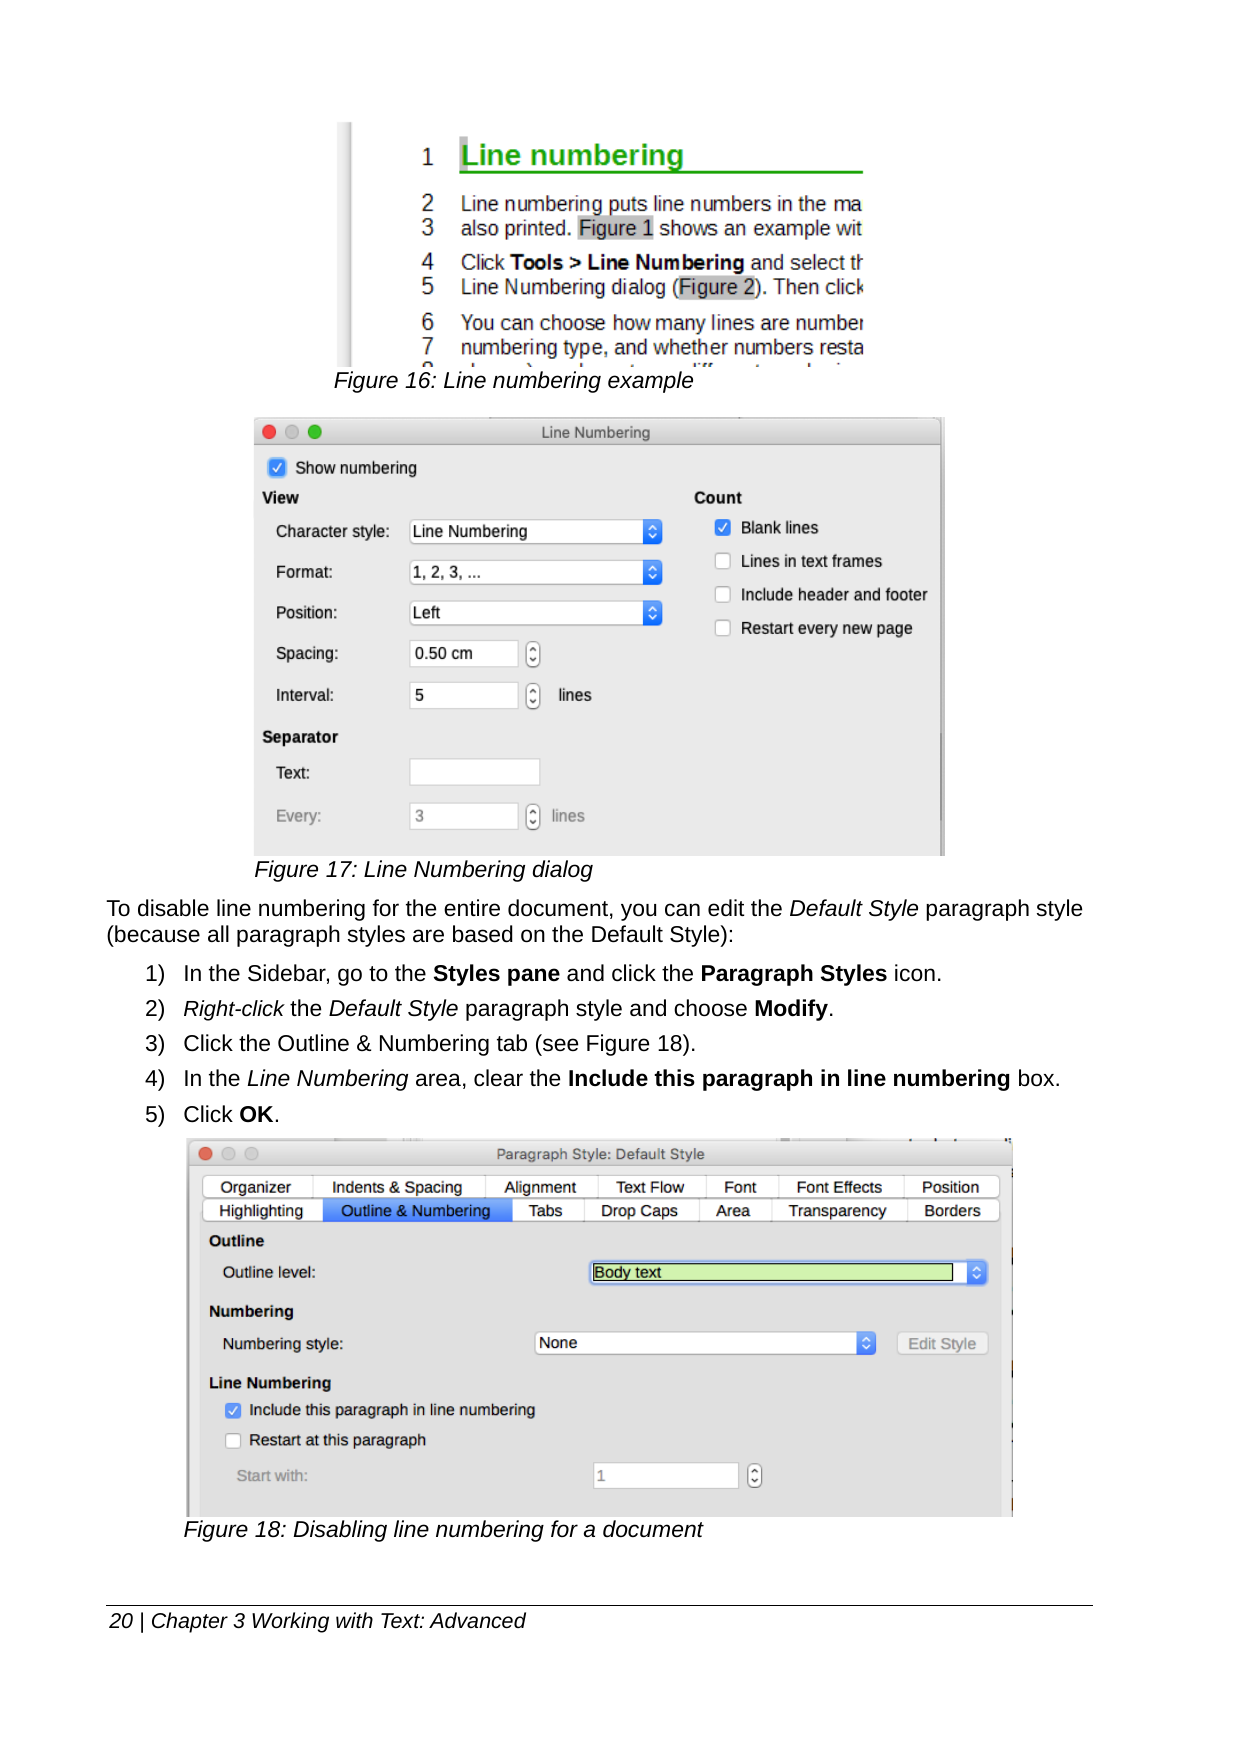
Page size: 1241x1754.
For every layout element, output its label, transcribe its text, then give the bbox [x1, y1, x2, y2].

picture [333, 118, 865, 367]
text Figure 18: Disabling line numbering for a document [183, 1139, 1016, 1543]
list To disable line numbering for the entire document, you can edit the Default Style paragraph style (because all paragraph styles are based on the Default Style): [106, 894, 1093, 947]
list Click OK. [165, 1101, 1093, 1127]
list In the Sidebar, go to the Styles pane and click the Paragraph Styles icon. [165, 960, 1093, 986]
list Right-click the Default Style paragraph style and choose Modify. [165, 995, 1093, 1021]
list Click the Outline & Numbering tab (see Figure 18). [165, 1030, 1093, 1057]
picture [253, 417, 945, 856]
picture [186, 1138, 1013, 1517]
text Figure 17: Line Numbering dialog [254, 856, 945, 882]
list In the Line Numbering area, clear the Include this paragraph in line numbering box. [165, 1065, 1093, 1092]
text Figure 16: Line numbering example [333, 367, 865, 393]
